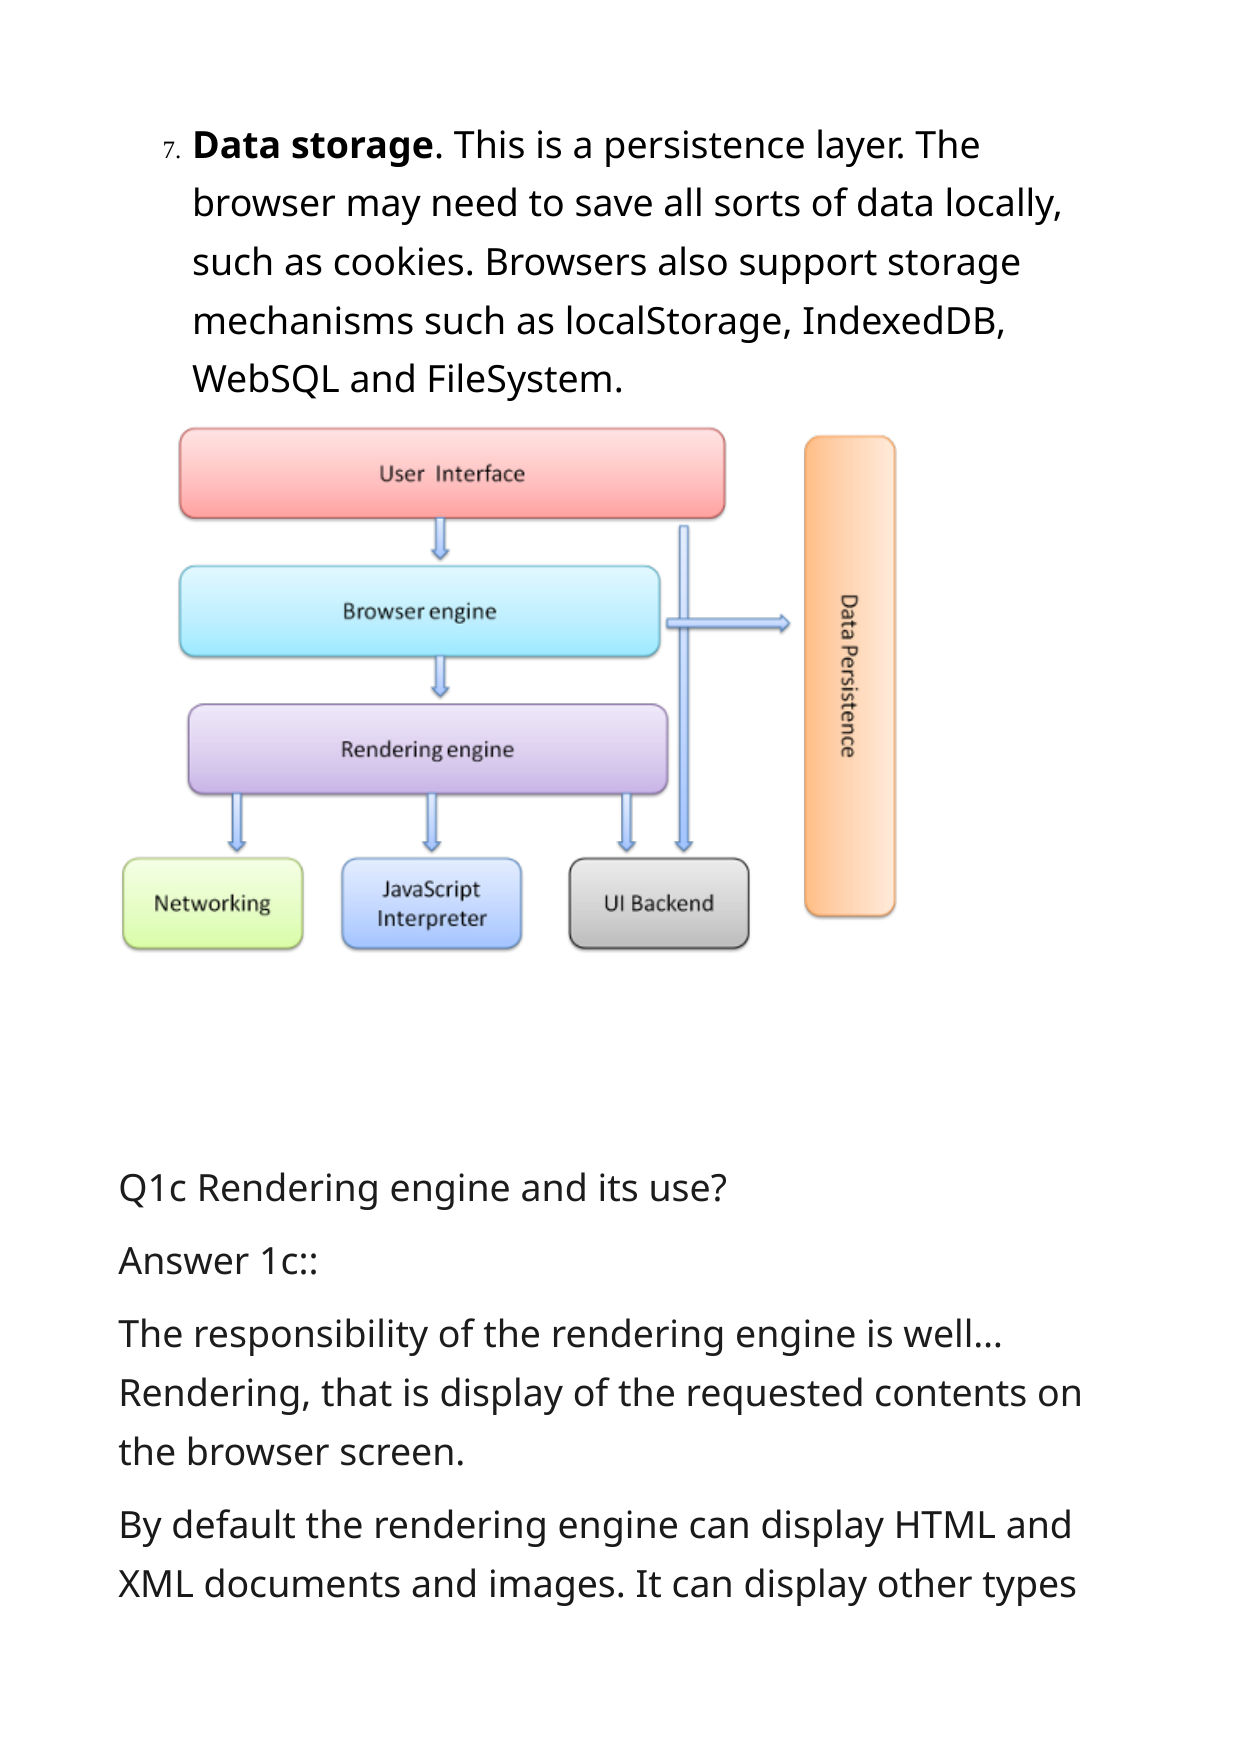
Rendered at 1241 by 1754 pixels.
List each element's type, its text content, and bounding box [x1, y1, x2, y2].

text The responsibility of the rendering engine is well… Rendering, that is display of the requested contents on the browser screen. [118, 1308, 1122, 1476]
picture [118, 426, 900, 956]
list Data storage. This is a persistence layer. The browser may need to save all sorts of data locally, such as cookies. Browsers also support storage mechanisms such as localStorage, IndexedDB, WebSQL and FileSystem. [162, 118, 1122, 404]
text Answer 1c:: [118, 1234, 1122, 1286]
text Q1c Rendering engine and its use? [118, 1161, 1122, 1212]
text By default the rendering engine can display HTML and XML documents and images. It can display other types [118, 1498, 1122, 1608]
